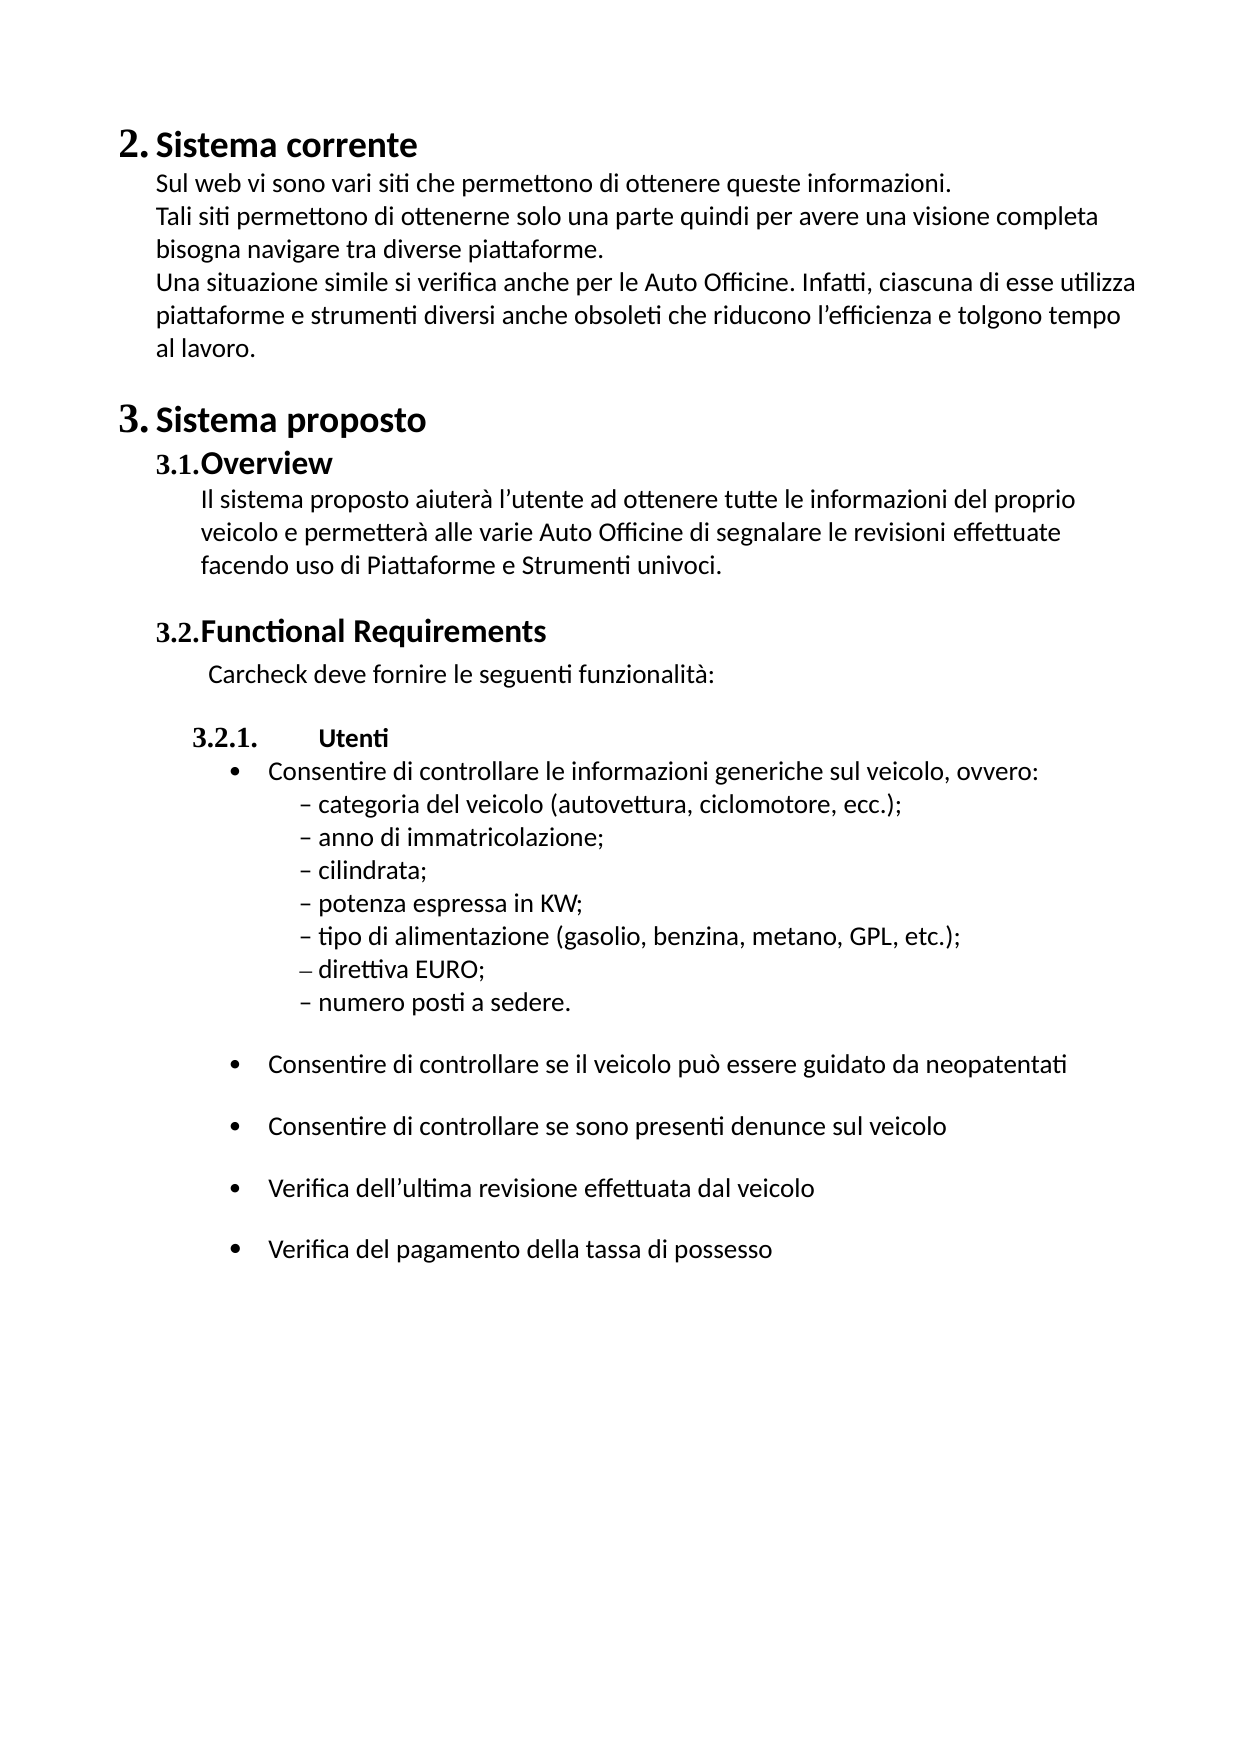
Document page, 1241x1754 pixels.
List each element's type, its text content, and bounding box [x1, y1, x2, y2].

list Verifica del pagamento della tassa di possesso [231, 1233, 1137, 1266]
list Utenti [192, 720, 1137, 754]
list Overview Il sistema proposto aiuterà l’utente ad ottenere tutte le informazioni del proprio veicolo e permetterà alle varie Auto Officine di segnalare le revisioni effettuate facendo uso di Piattaforme e Strumenti univoci. [156, 442, 1137, 610]
list Consentire di controllare se il veicolo può essere guidato da neopatentati [231, 1047, 1137, 1109]
list Sistema proposto [118, 393, 1137, 442]
list Verifica dell’ultima revisione effettuata dal veicolo [231, 1171, 1137, 1233]
list Functional Requirements Carcheck deve fornire le seguenti funzionalità: [156, 610, 1137, 720]
list Sistema corrente Sul web vi sono vari siti che permettono di ottenere queste informazioni. Tali siti permettono di ottenerne solo una parte quindi per avere una visione completa bisogna navigare tra diverse piattaforme. Una situazione simile si verifica anche per le Auto Officine. Infatti, ciascuna di esse utilizza piattaforme e strumenti diversi anche obsoleti che riducono l’efficienza e tolgono tempo al lavoro. [118, 118, 1137, 393]
list Consentire di controllare se sono presenti denunce sul veicolo [231, 1109, 1137, 1171]
list Consentire di controllare le informazioni generiche sul veicolo, ovvero: – categoria del veicolo (autovettura, ciclomotore, ecc.); – anno di immatricolazione; – cilindrata; – potenza espressa in KW; – tipo di alimentazione (gasolio, benzina, metano, GPL, etc.); – direttiva EURO; – numero posti a sedere. [231, 754, 1137, 1047]
